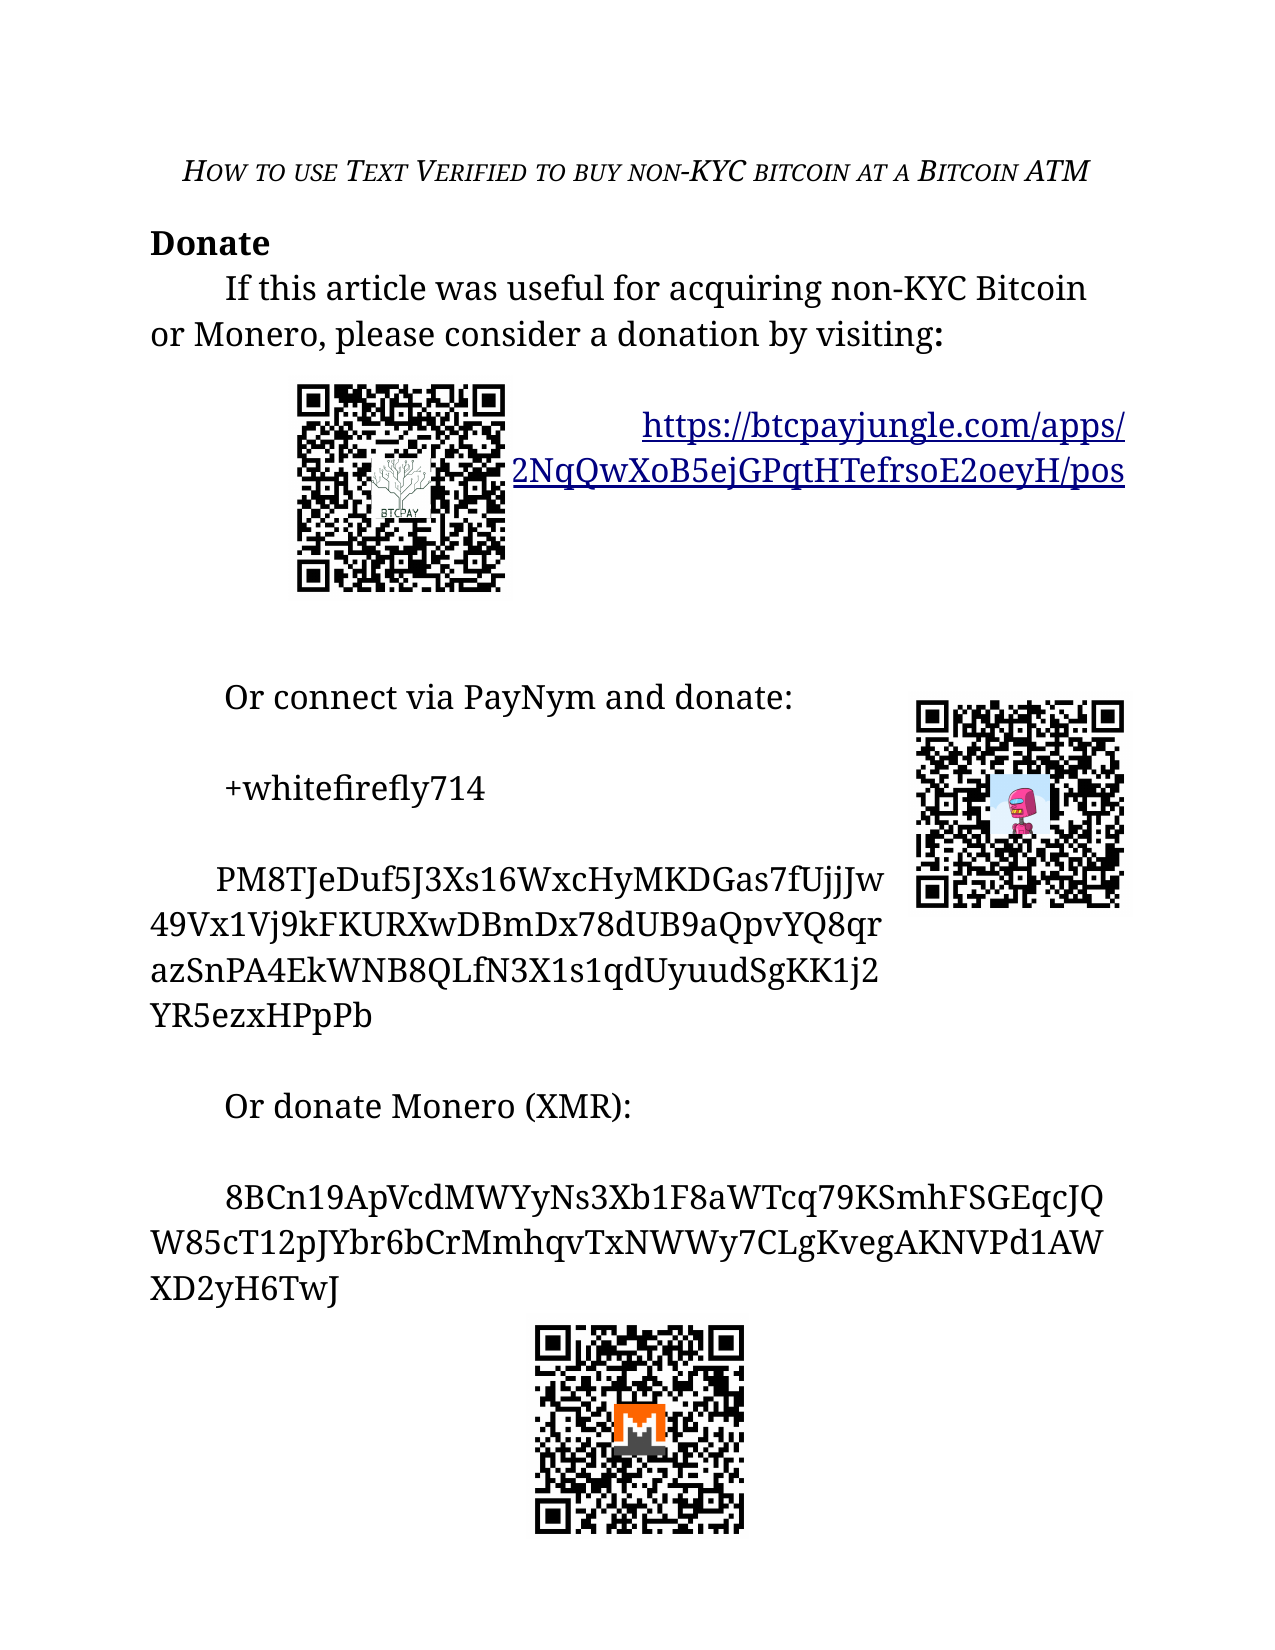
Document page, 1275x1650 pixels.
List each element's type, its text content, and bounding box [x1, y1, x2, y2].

text https://btcpayjungle.com/apps/2NqQwXoB5ejGPqtHTefrsoE2oeyH/pos [514, 488, 1125, 492]
text PM8TJeDuf5J3Xs16WxcHyMKDGas7fUjjJw49Vx1Vj9kFKURXwDBmDx78dUB9aQpvYQ8qrazSnPA4EkWNB8QLfN3X1s1qdUyuudSgKK1j2YR5ezxHPpPb [150, 856, 900, 1037]
picture [907, 691, 1133, 917]
text 8BCn19ApVcdMWYyNs3Xb1F8aWTcq79KSmhFSGEqcJQW85cT12pJYbr6bCrMmhqvTxNWWy7CLgKvegAKNVPd1AWXD2yH6TwJ [150, 1173, 1125, 1310]
text +whitefirefly714 [150, 765, 907, 810]
text https://btcpayjungle.com/apps/2NqQwXoB5ejGPqtHTefrsoE2oeyH/pos [514, 401, 1125, 485]
subtitle Donate [150, 220, 1125, 265]
picture [288, 375, 514, 601]
text Or connect via PayNym and donate: [150, 674, 1125, 719]
picture [525, 1313, 750, 1539]
text Or donate Monero (XMR): [150, 1083, 1125, 1128]
text If this article was useful for acquiring non-KYC Bitcoin or Monero, please consider a donation by visiting: [150, 265, 1125, 356]
text https://btcpayjungle.com/apps/2NqQwXoB5ejGPqtHTefrsoE2oeyH/pos [150, 401, 288, 492]
